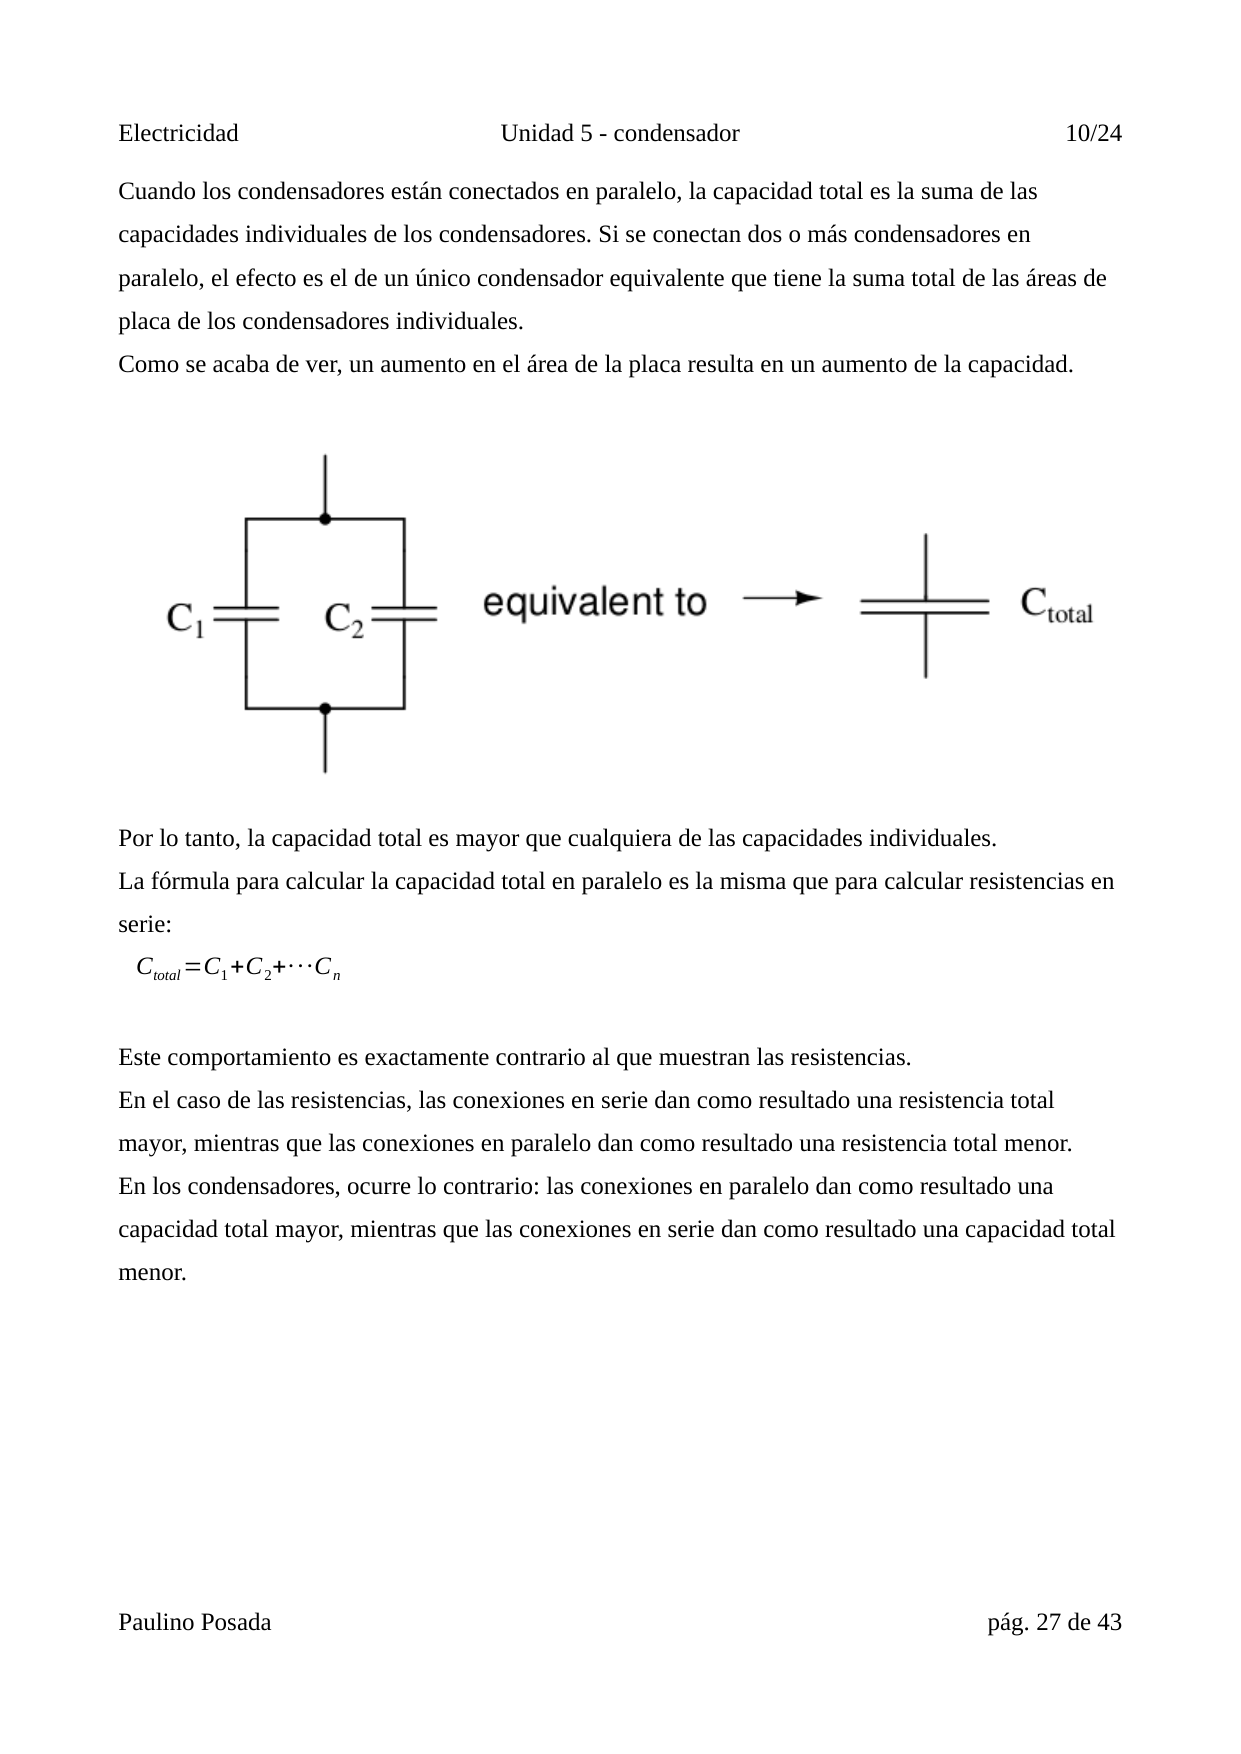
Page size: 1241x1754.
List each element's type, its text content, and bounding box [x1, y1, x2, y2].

text En el caso de las resistencias, las conexiones en serie dan como resultado una resistencia total mayor, mientras que las conexiones en paralelo dan como resultado una resistencia total menor. [118, 1085, 1122, 1157]
text Como se acaba de ver, un aumento en el área de la placa resulta en un aumento de la capacidad. [118, 349, 1122, 378]
text En los condensadores, ocurre lo contrario: las conexiones en paralelo dan como resultado una capacidad total mayor, mientras que las conexiones en serie dan como resultado una capacidad total menor. [118, 1171, 1122, 1286]
picture [134, 435, 1107, 790]
text La fórmula para calcular la capacidad total en paralelo es la misma que para calcular resistencias en serie: [118, 866, 1122, 938]
text Por lo tanto, la capacidad total es mayor que cualquiera de las capacidades individuales. [118, 823, 1122, 852]
text Cuando los condensadores están conectados en paralelo, la capacidad total es la suma de las capacidades individuales de los condensadores. Si se conectan dos o más condensadores en paralelo, el efecto es el de un único condensador equivalente que tiene la suma total de las áreas de placa de los condensadores individuales. [118, 176, 1122, 334]
text Este comportamiento es exactamente contrario al que muestran las resistencias. [118, 1042, 1122, 1070]
